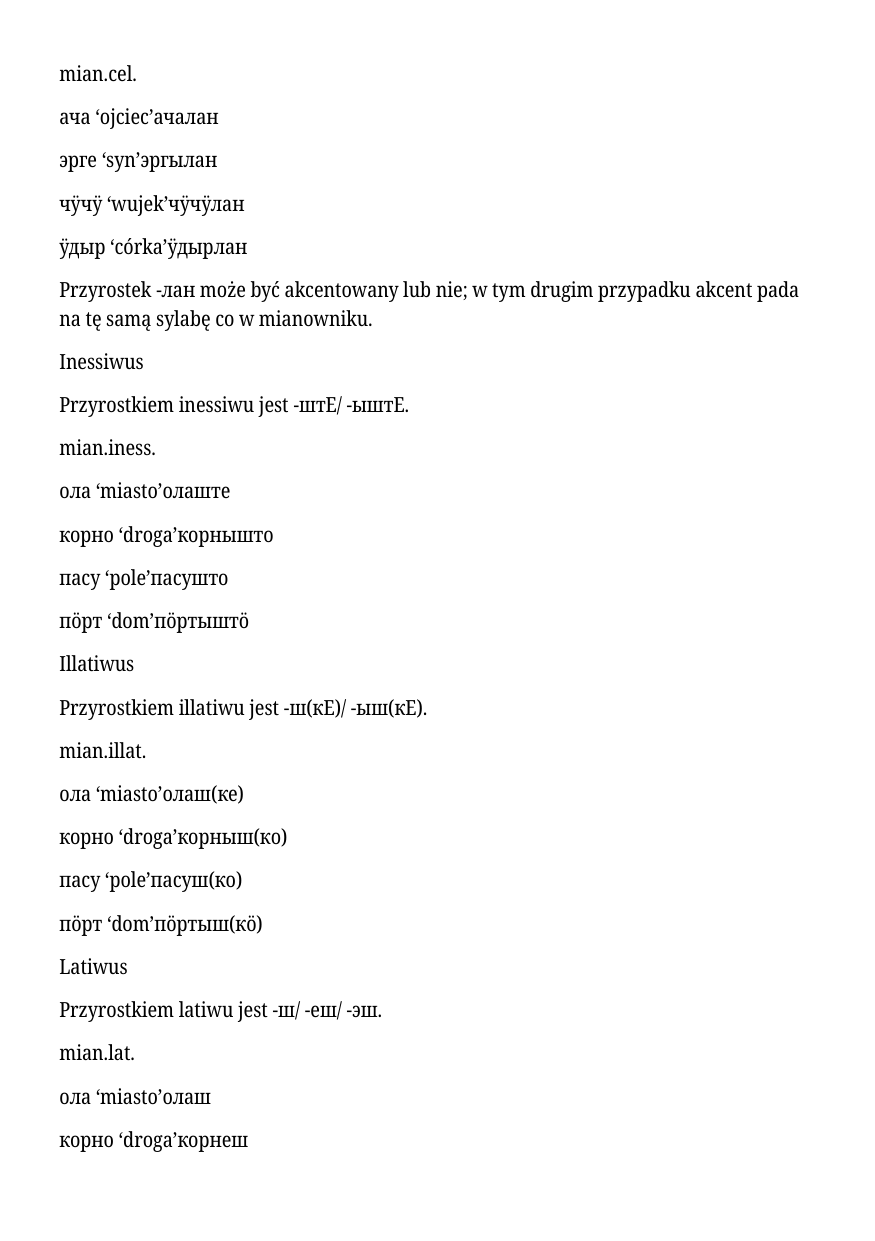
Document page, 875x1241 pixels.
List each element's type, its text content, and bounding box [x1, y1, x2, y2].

text пасу ‘pole’пасуш(ко) [59, 866, 815, 894]
text пӧрт ‘dom’пӧртыш(кӧ) [59, 909, 815, 937]
text пӧрт ‘dom’пӧртыштӧ [59, 606, 815, 635]
text корно ‘droga’корнышто [59, 520, 815, 548]
text пасу ‘pole’пасушто [59, 563, 815, 591]
text корно ‘droga’корныш(ко) [59, 822, 815, 851]
text ола ‘miasto’олаш [59, 1082, 815, 1110]
text mian.lat. [59, 1038, 815, 1067]
text корно ‘droga’корнеш [59, 1125, 815, 1153]
text Przyrostkiem latiwu jest ‑ш/ ‑еш/ ‑эш. [59, 995, 815, 1024]
text ола ‘miasto’олаш(ке) [59, 779, 815, 808]
text Przyrostkiem illatiwu jest ‑ш(кЕ)/ ‑ыш(кЕ). [59, 693, 815, 721]
text Przyrostek ‑лан może być akcentowany lub nie; w tym drugim przypadku akcent pada na tę samą sylabę co w mianowniku. [59, 275, 815, 332]
text эрге ‘syn’эргылан [59, 146, 815, 174]
text mian.illat. [59, 736, 815, 764]
text Inessiwus [59, 347, 815, 375]
text mian.iness. [59, 433, 815, 462]
text Latiwus [59, 952, 815, 981]
text mian.cel. [59, 59, 815, 87]
text ача ‘ojciec’ачалан [59, 102, 815, 131]
text Przyrostkiem inessiwu jest ‑штЕ/ ‑ыштЕ. [59, 390, 815, 418]
text ола ‘miasto’олаште [59, 477, 815, 505]
text чӱчӱ ‘wujek’чӱчӱлан [59, 189, 815, 217]
text ӱдыр ‘córka’ӱдырлан [59, 232, 815, 260]
text Illatiwus [59, 649, 815, 678]
